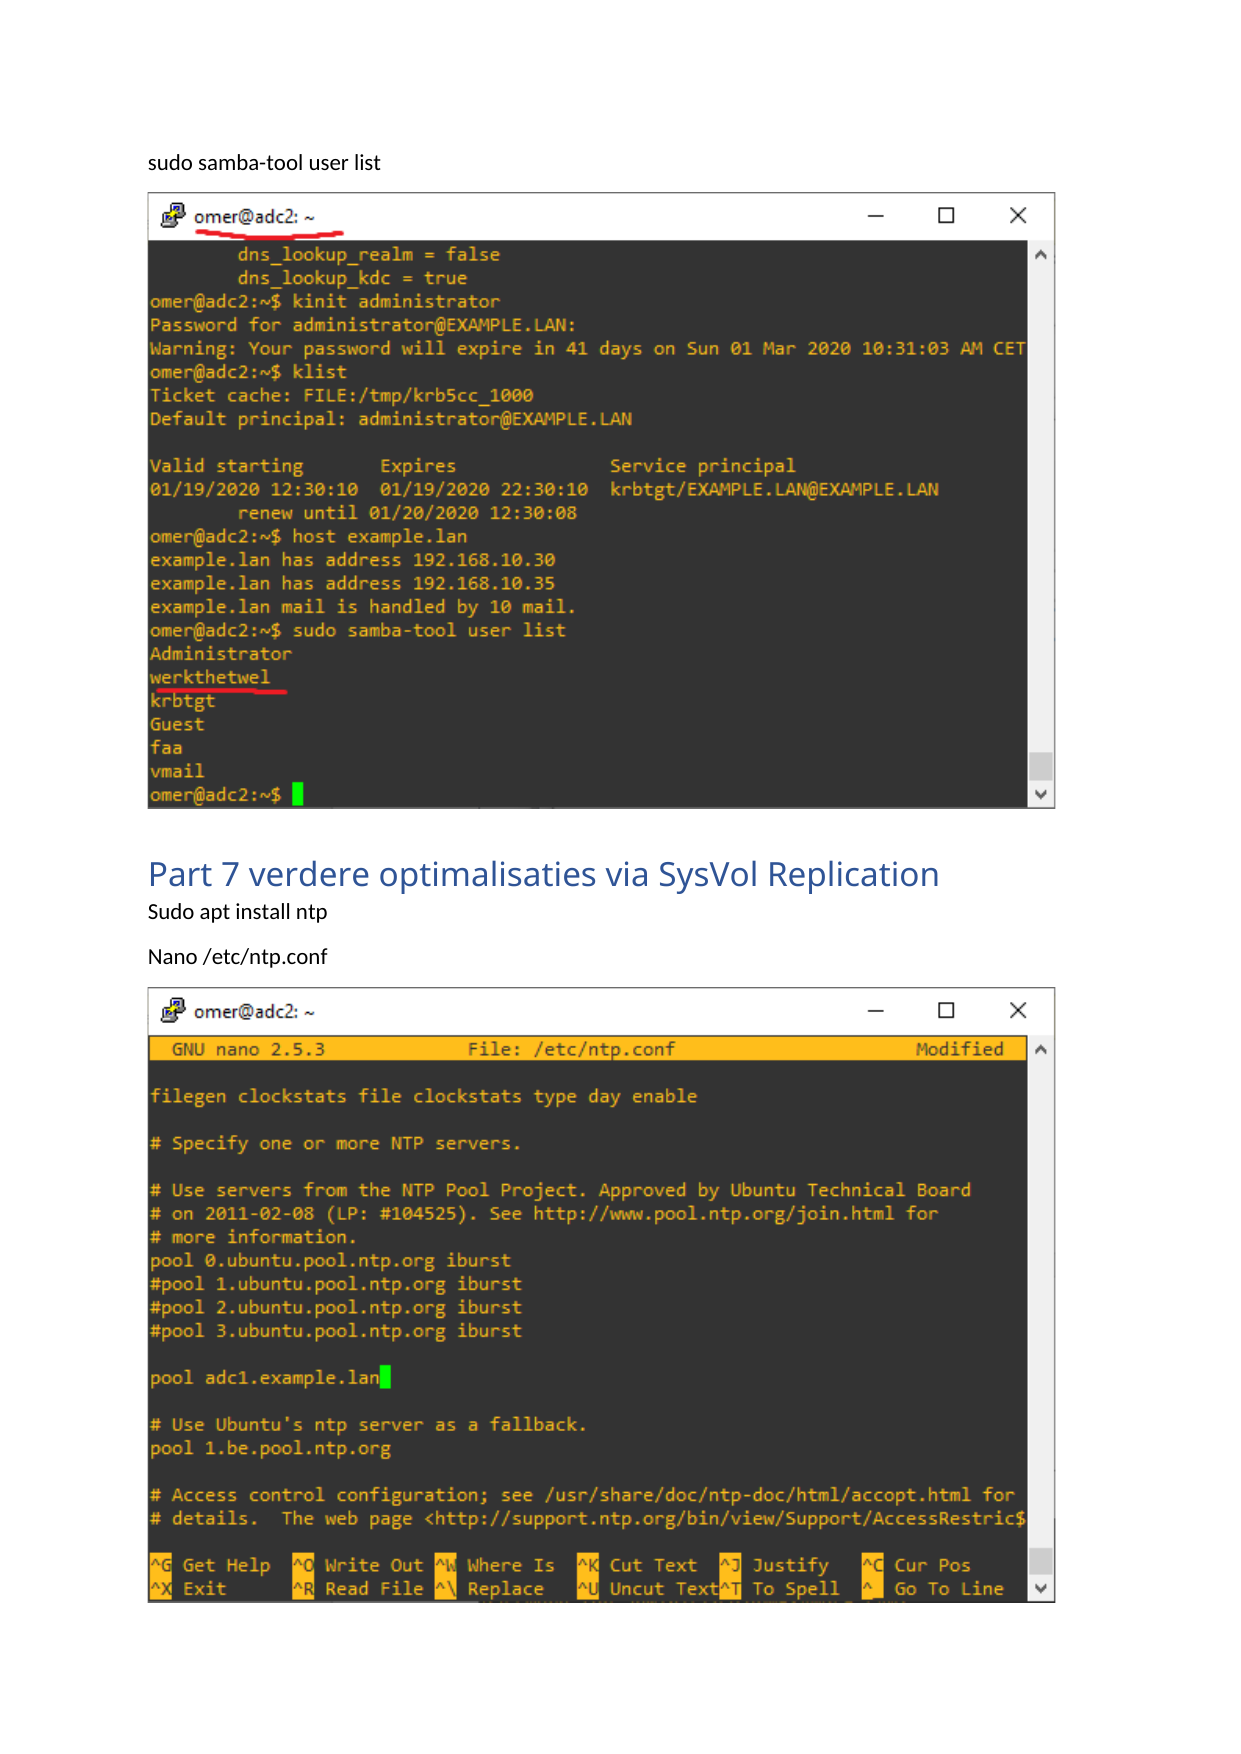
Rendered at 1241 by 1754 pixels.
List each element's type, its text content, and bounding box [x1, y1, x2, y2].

text Sudo apt install ntp [148, 897, 1093, 925]
text Nano /etc/ntp.conf [148, 942, 1093, 970]
text sudo samba-tool user list [148, 148, 1093, 176]
subtitle Part 7 verdere optimalisaties via SysVol Replication [148, 851, 1093, 896]
